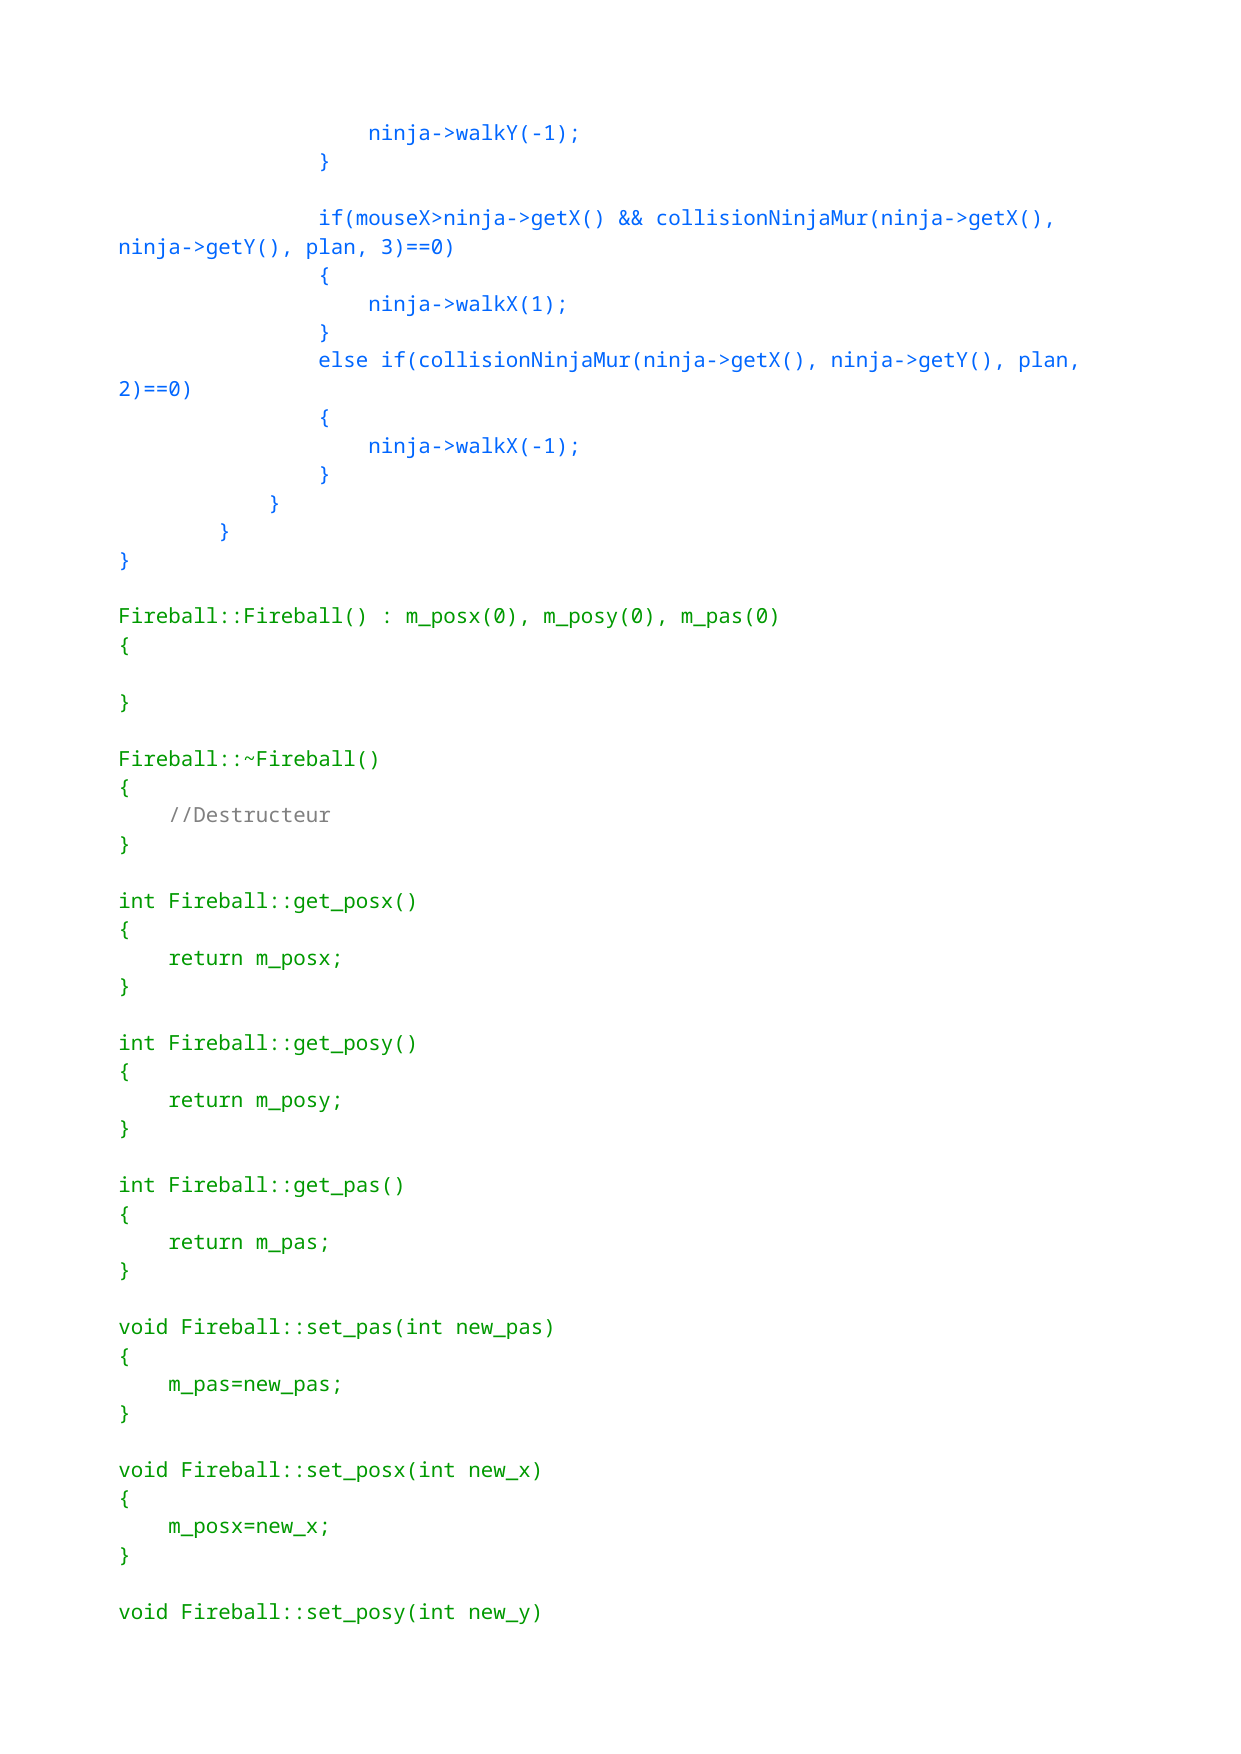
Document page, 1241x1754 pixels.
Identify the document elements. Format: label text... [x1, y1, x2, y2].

text { [118, 1483, 1122, 1512]
text m_pas=new_pas; [118, 1369, 1122, 1398]
text { [118, 260, 1122, 289]
text { [118, 402, 1122, 431]
text { [118, 630, 1122, 658]
text { [118, 1057, 1122, 1085]
text { [118, 914, 1122, 943]
text } [118, 545, 1122, 573]
text } [118, 317, 1122, 346]
text ninja->walkX(-1); [118, 431, 1122, 459]
text { [118, 1199, 1122, 1227]
text void Fireball::set_pas(int new_pas) [118, 1312, 1122, 1341]
text if(mouseX>ninja->getX() && collisionNinjaMur(ninja->getX(), ninja->getY(), plan, 3)==0) [118, 203, 1122, 260]
text Fireball::~Fireball() [118, 744, 1122, 772]
text m_posx=new_x; [118, 1512, 1122, 1540]
text } [118, 1113, 1122, 1142]
text } [118, 1540, 1122, 1568]
text } [118, 1256, 1122, 1284]
text void Fireball::set_posy(int new_y) [118, 1597, 1122, 1625]
text int Fireball::get_pas() [118, 1170, 1122, 1199]
text ninja->walkX(1); [118, 289, 1122, 317]
text } [118, 1398, 1122, 1426]
text void Fireball::set_posx(int new_x) [118, 1455, 1122, 1483]
text } [118, 516, 1122, 545]
text Fireball::Fireball() : m_posx(0), m_posy(0), m_pas(0) [118, 602, 1122, 630]
text return m_pas; [118, 1227, 1122, 1256]
text } [118, 459, 1122, 488]
text return m_posx; [118, 943, 1122, 971]
text ninja->walkY(-1); [118, 118, 1122, 147]
text } [118, 971, 1122, 1000]
text int Fireball::get_posy() [118, 1028, 1122, 1057]
text } [118, 147, 1122, 175]
text } [118, 687, 1122, 715]
text return m_posy; [118, 1085, 1122, 1113]
text int Fireball::get_posx() [118, 886, 1122, 914]
text } [118, 488, 1122, 516]
text { [118, 1341, 1122, 1369]
text { [118, 772, 1122, 801]
text } [118, 829, 1122, 857]
text else if(collisionNinjaMur(ninja->getX(), ninja->getY(), plan, 2)==0) [118, 346, 1122, 402]
text //Destructeur [118, 801, 1122, 829]
